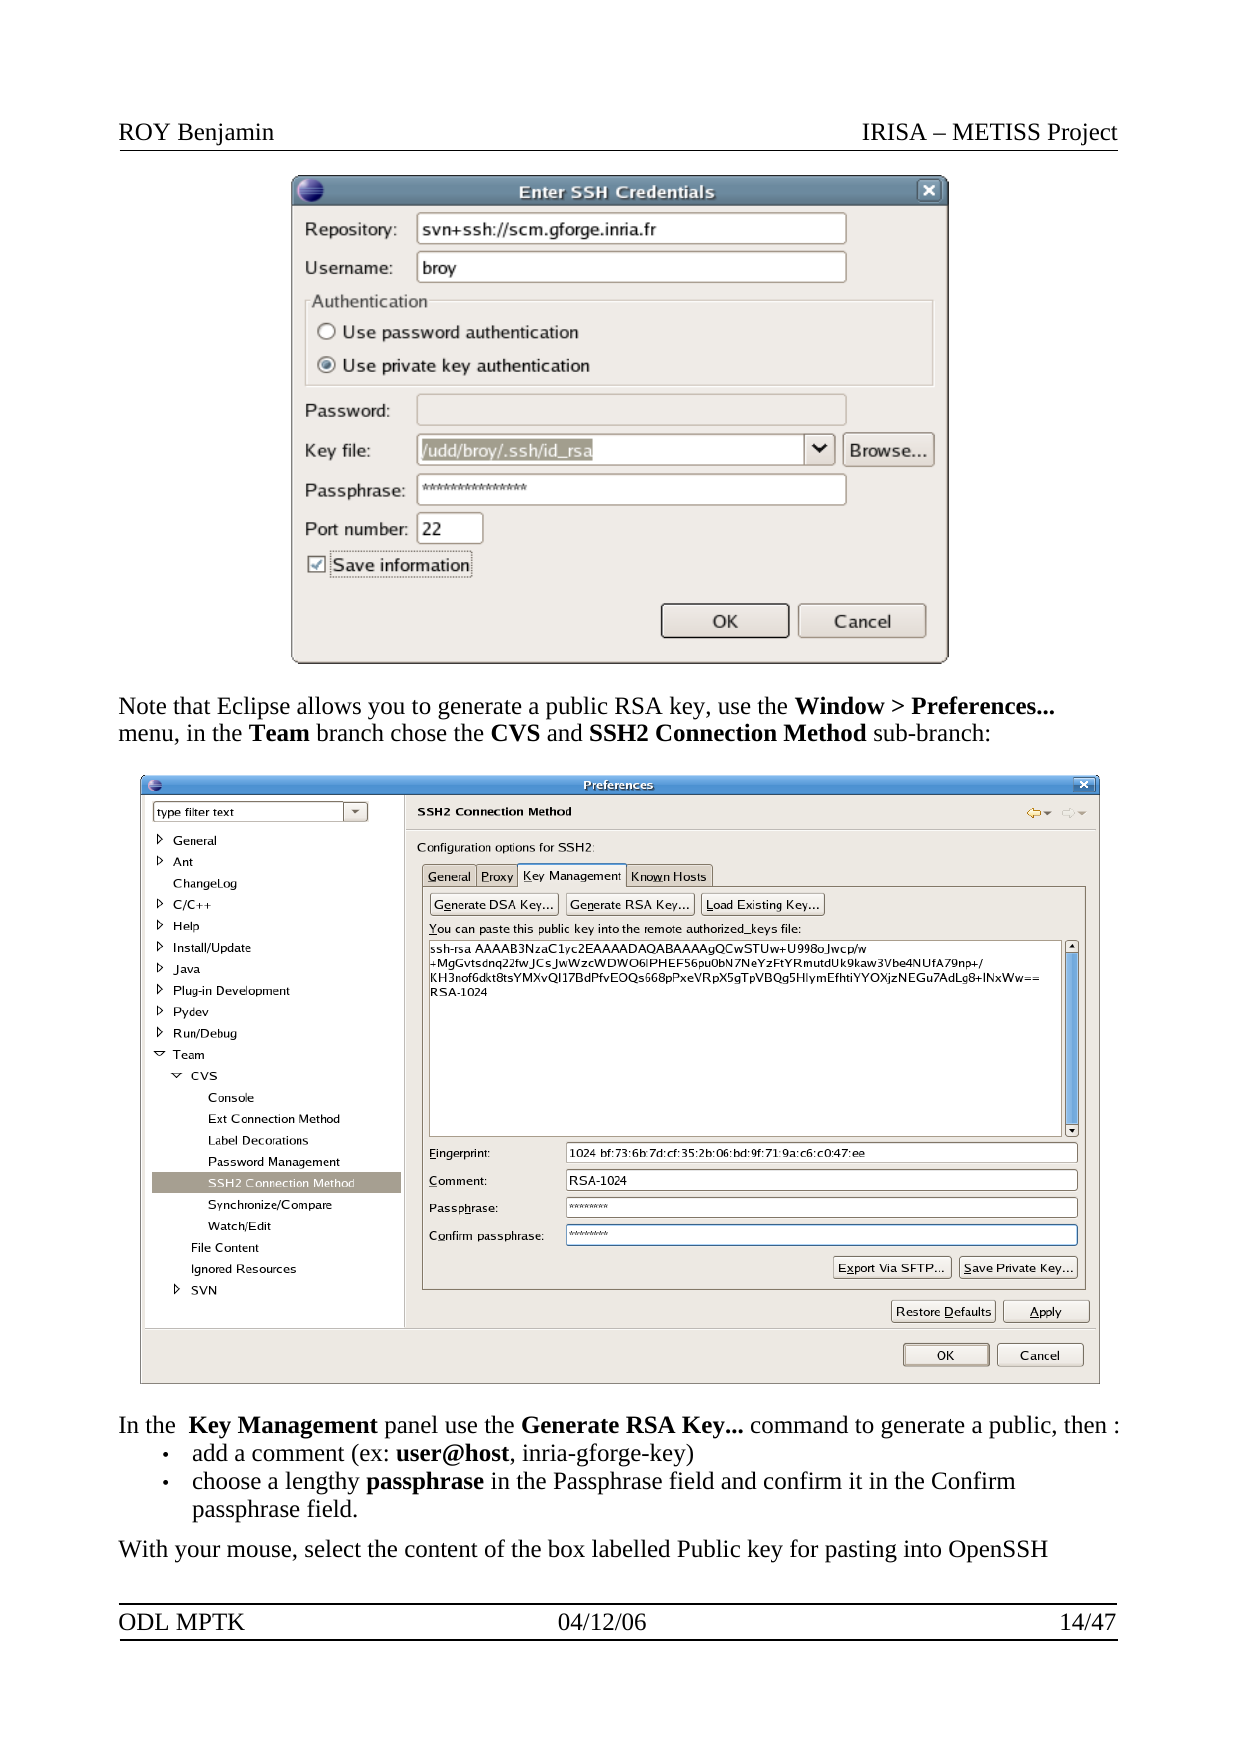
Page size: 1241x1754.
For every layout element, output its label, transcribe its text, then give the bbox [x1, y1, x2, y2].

list add a comment (ex: user@host, inria-gforge-key) [162, 1439, 1122, 1467]
text Note that Eclipse allows you to generate a public RSA key, use the Window > Preferences... menu, in the Team branch chose the CVS and SSH2 Connection Method sub-branch: [118, 692, 1122, 747]
list choose a lengthy passphrase in the Passphrase field and confirm it in the Confirm passphrase field. [162, 1467, 1122, 1522]
picture [291, 175, 949, 664]
text With your mouse, select the content of the box labelled Public key for pasting into OpenSSH [118, 1535, 1122, 1563]
picture [140, 775, 1100, 1384]
text In the Key Management panel use the Generate RSA Key... command to generate a public, then : [118, 1412, 1122, 1439]
